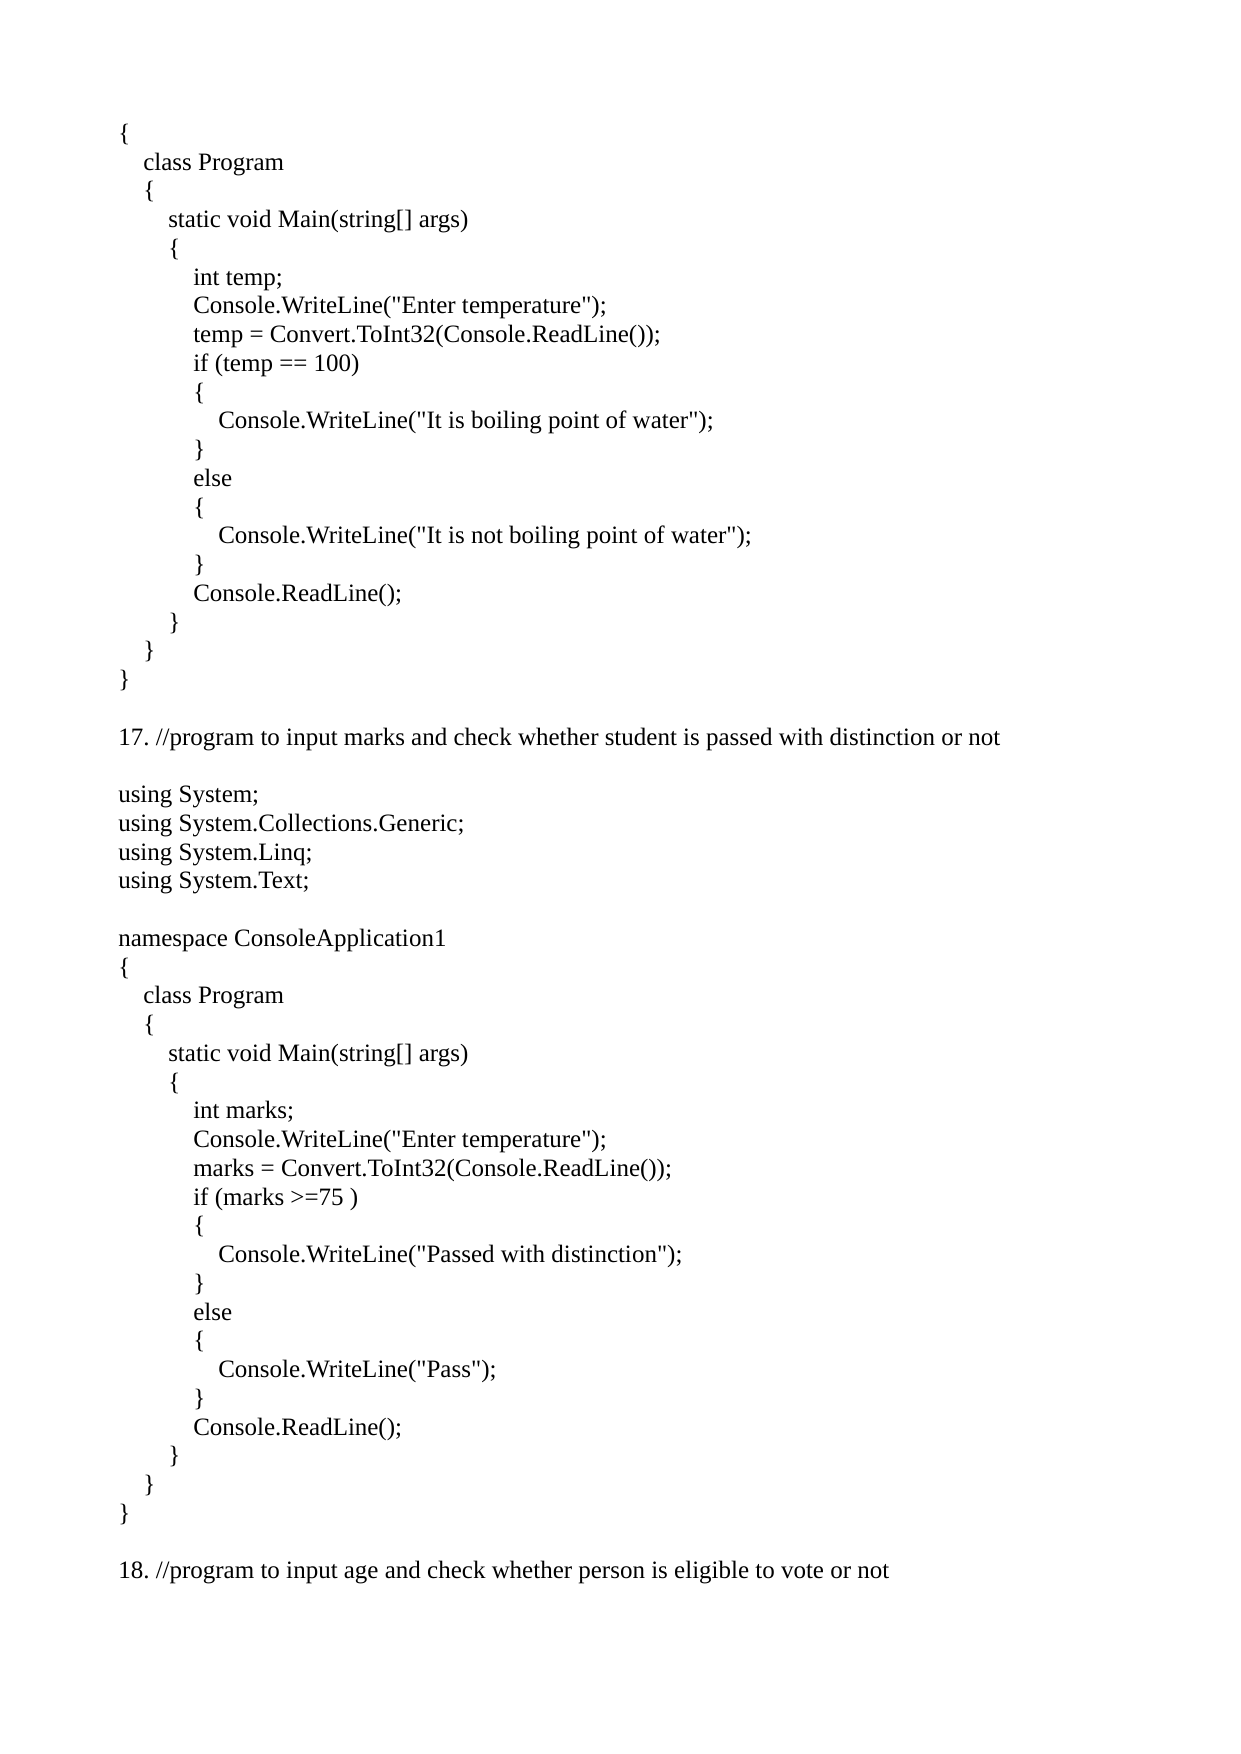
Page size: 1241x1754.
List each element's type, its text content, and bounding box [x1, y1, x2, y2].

text Console.ReadLine(); [118, 1412, 1122, 1441]
text { [118, 176, 1122, 204]
text Console.WriteLine("It is boiling point of water"); [118, 406, 1122, 434]
text using System; [118, 779, 1122, 808]
text static void Main(string[] args) [118, 1038, 1122, 1067]
text 17. //program to input marks and check whether student is passed with distinction or not [118, 722, 1122, 751]
text else [118, 463, 1122, 492]
text } [118, 549, 1122, 578]
text { [118, 952, 1122, 981]
text } [118, 664, 1122, 693]
text { [118, 492, 1122, 521]
text using System.Linq; [118, 837, 1122, 866]
text marks = Convert.ToInt32(Console.ReadLine()); [118, 1153, 1122, 1182]
text class Program [118, 981, 1122, 1009]
text class Program [118, 147, 1122, 176]
text } [118, 434, 1122, 463]
text } [118, 1498, 1122, 1527]
text Console.WriteLine("It is not boiling point of water"); [118, 521, 1122, 549]
text { [118, 1067, 1122, 1096]
text } [118, 1469, 1122, 1498]
text int temp; [118, 262, 1122, 291]
text namespace ConsoleApplication1 [118, 923, 1122, 952]
text Console.WriteLine("Enter temperature"); [118, 1124, 1122, 1153]
text } [118, 636, 1122, 664]
text Console.WriteLine("Pass"); [118, 1354, 1122, 1383]
text using System.Collections.Generic; [118, 808, 1122, 837]
text { [118, 118, 1122, 147]
text } [118, 607, 1122, 636]
text temp = Convert.ToInt32(Console.ReadLine()); [118, 319, 1122, 348]
text { [118, 1009, 1122, 1038]
text using System.Text; [118, 866, 1122, 894]
text } [118, 1383, 1122, 1412]
text } [118, 1441, 1122, 1469]
text { [118, 233, 1122, 262]
text int marks; [118, 1096, 1122, 1124]
text { [118, 377, 1122, 406]
text Console.ReadLine(); [118, 578, 1122, 607]
text } [118, 1268, 1122, 1297]
text else [118, 1297, 1122, 1326]
text 18. //program to input age and check whether person is eligible to vote or not [118, 1556, 1122, 1584]
text Console.WriteLine("Passed with distinction"); [118, 1239, 1122, 1268]
text { [118, 1326, 1122, 1354]
text if (marks >=75 ) [118, 1182, 1122, 1211]
text Console.WriteLine("Enter temperature"); [118, 291, 1122, 319]
text if (temp == 100) [118, 348, 1122, 377]
text static void Main(string[] args) [118, 204, 1122, 233]
text { [118, 1211, 1122, 1239]
